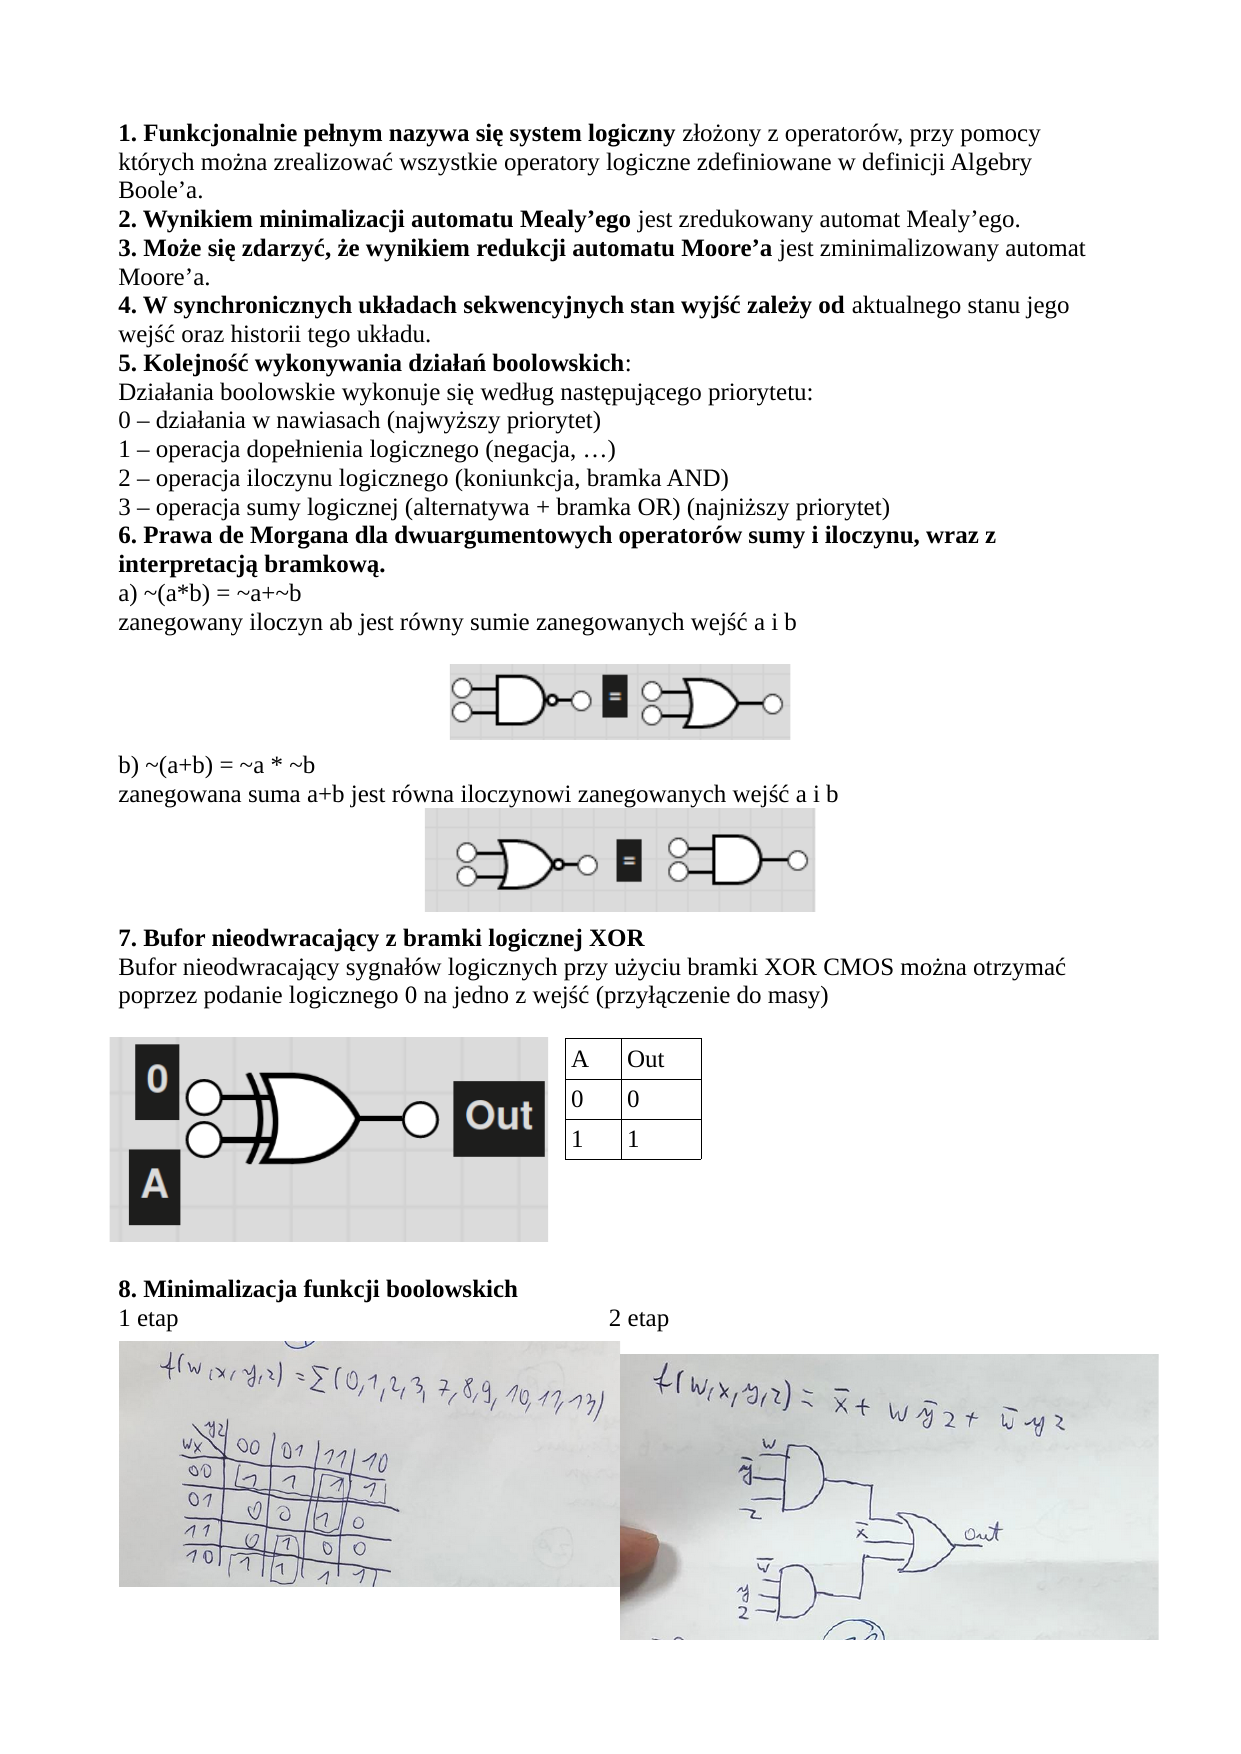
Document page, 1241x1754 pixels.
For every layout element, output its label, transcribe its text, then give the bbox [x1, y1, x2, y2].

text 6. Prawa de Morgana dla dwuargumentowych operatorów sumy i iloczynu, wraz z interpretacją bramkową. [118, 521, 1122, 578]
text 1 etap 2 etap [118, 1303, 1122, 1332]
text zanegowana suma a+b jest równa iloczynowi zanegowanych wejść a i b [118, 779, 1122, 808]
text 0 – działania w nawiasach (najwyższy priorytet) [118, 406, 1122, 434]
text Działania boolowskie wykonuje się według następującego priorytetu: [118, 377, 1122, 406]
text 7. Bufor nieodwracający z bramki logicznej XOR [118, 923, 1122, 952]
picture [109, 1037, 549, 1242]
text 2 – operacja iloczynu logicznego (koniunkcja, bramka AND) [118, 463, 1122, 492]
text 5. Kolejność wykonywania działań boolowskich: [118, 348, 1122, 377]
table_cell 1 [622, 1120, 701, 1159]
text b) ~(a+b) = ~a * ~b [118, 751, 1122, 779]
table_cell 0 [622, 1080, 701, 1119]
text 2. Wynikiem minimalizacji automatu Mealy’ego jest zredukowany automat Mealy’ego. [118, 204, 1122, 233]
table_cell 0 [566, 1080, 621, 1119]
table_cell 1 [566, 1120, 621, 1159]
text 4. W synchronicznych układach sekwencyjnych stan wyjść zależy od aktualnego stanu jego wejść oraz historii tego układu. [118, 291, 1122, 348]
text 1. Funkcjonalnie pełnym nazywa się system logiczny złożony z operatorów, przy pomocy których można zrealizować wszystkie operatory logiczne zdefiniowane w definicji Algebry Boole’a. [118, 118, 1122, 204]
text 8. Minimalizacja funkcji boolowskich [118, 1274, 1122, 1303]
text Bufor nieodwracający sygnałów logicznych przy użyciu bramki XOR CMOS można otrzymać poprzez podanie logicznego 0 na jedno z wejść (przyłączenie do masy) [118, 952, 1122, 1009]
table_header A [566, 1039, 621, 1078]
text zanegowany iloczyn ab jest równy sumie zanegowanych wejść a i b [118, 607, 1122, 636]
picture [119, 1341, 1159, 1640]
table_header Out [622, 1039, 701, 1078]
picture [424, 808, 816, 912]
text a) ~(a*b) = ~a+~b [118, 578, 1122, 607]
text 3 – operacja sumy logicznej (alternatywa + bramka OR) (najniższy priorytet) [118, 492, 1122, 521]
picture [449, 664, 791, 740]
text 1 – operacja dopełnienia logicznego (negacja, …) [118, 434, 1122, 463]
text 3. Może się zdarzyć, że wynikiem redukcji automatu Moore’a jest zminimalizowany automat Moore’a. [118, 233, 1122, 291]
